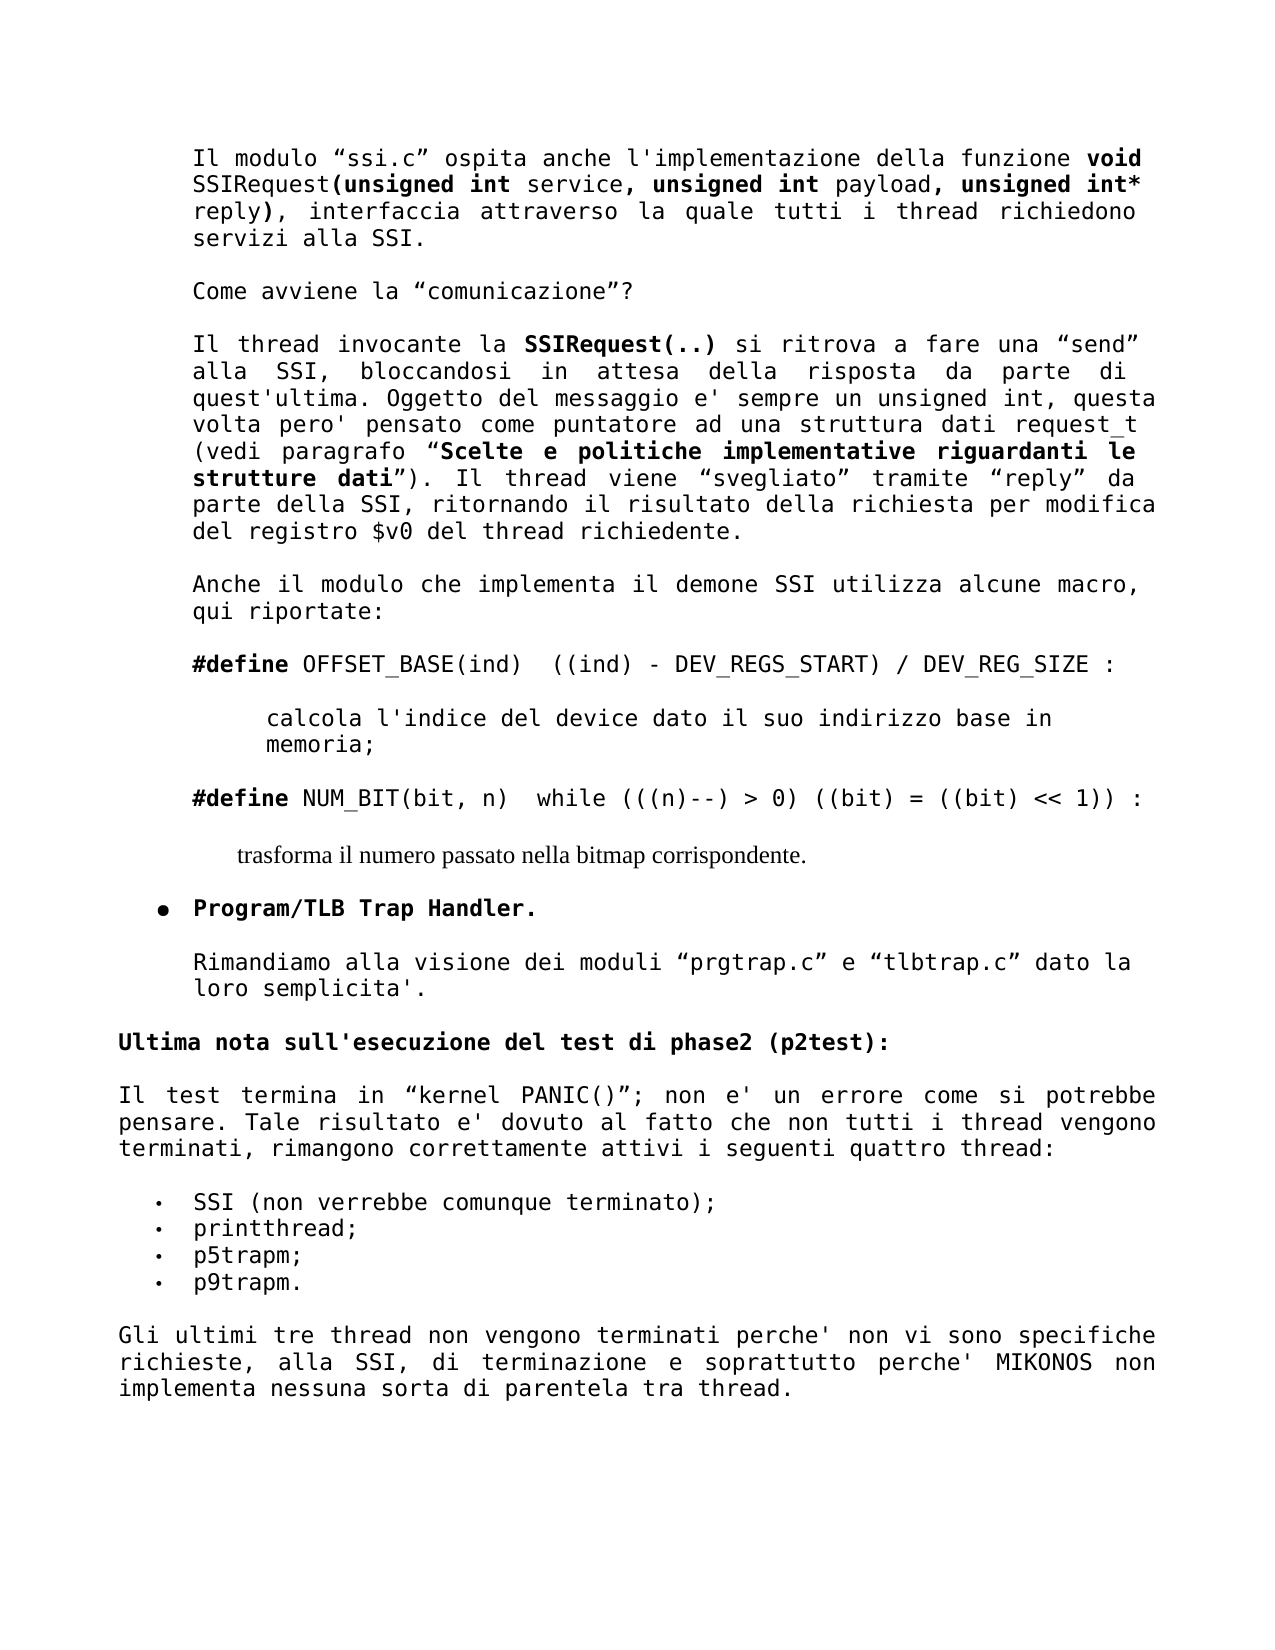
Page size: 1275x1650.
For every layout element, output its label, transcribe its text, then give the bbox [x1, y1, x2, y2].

text Il modulo “ssi.c” ospita anche l'implementazione della funzione void SSIRequest(unsigned int service, unsigned int payload, unsigned int* reply), interfaccia attraverso la quale tutti i thread richiedono servizi alla SSI. [118, 145, 1157, 251]
list printthread; [156, 1216, 1157, 1242]
text Gli ultimi tre thread non vengono terminati perche' non vi sono specifiche richieste, alla SSI, di terminazione e soprattutto perche' MIKONOS non implementa nessuna sorta di parentela tra thread. [118, 1322, 1157, 1402]
list Rimandiamo alla visione dei moduli “prgtrap.c” e “tlbtrap.c” dato la loro semplicita'. [156, 949, 1157, 1029]
text Il thread invocante la SSIRequest(..) si ritrova a fare una “send” alla SSI, bloccandosi in attesa della risposta da parte di quest'ultima. Oggetto del messaggio e' sempre un unsigned int, questa volta pero' pensato come puntatore ad una struttura dati request_t (vedi paragrafo “Scelte e politiche implementative riguardanti le strutture dati”). Il thread viene “svegliato” tramite “reply” da parte della SSI, ritornando il risultato della richiesta per modifica del registro $v0 del thread richiedente. [118, 305, 1157, 545]
list SSI (non verrebbe comunque terminato); [156, 1189, 1157, 1216]
list p9trapm. [156, 1269, 1157, 1296]
text Come avviene la “comunicazione”? [118, 278, 1157, 305]
text #define NUM_BIT(bit, n) while (((n)--) > 0) ((bit) = ((bit) << 1)) : [118, 785, 1157, 811]
text calcola l'indice del device dato il suo indirizzo base in memoria; [118, 705, 1157, 758]
text Ultima nota sull'esecuzione del test di phase2 (p2test): [118, 1029, 1157, 1056]
text #define OFFSET_BASE(ind) ((ind) - DEV_REGS_START) / DEV_REG_SIZE : [118, 651, 1157, 678]
list p5trapm; [156, 1242, 1157, 1269]
text Il test termina in “kernel PANIC()”; non e' un errore come si potrebbe pensare. Tale risultato e' dovuto al fatto che non tutti i thread vengono terminati, rimangono correttamente attivi i seguenti quattro thread: [118, 1082, 1157, 1162]
text Anche il modulo che implementa il demone SSI utilizza alcune macro, qui riportate: [118, 545, 1157, 625]
list trasforma il numero passato nella bitmap corrispondente. [193, 811, 1157, 869]
list Program/TLB Trap Handler. [156, 896, 1157, 922]
